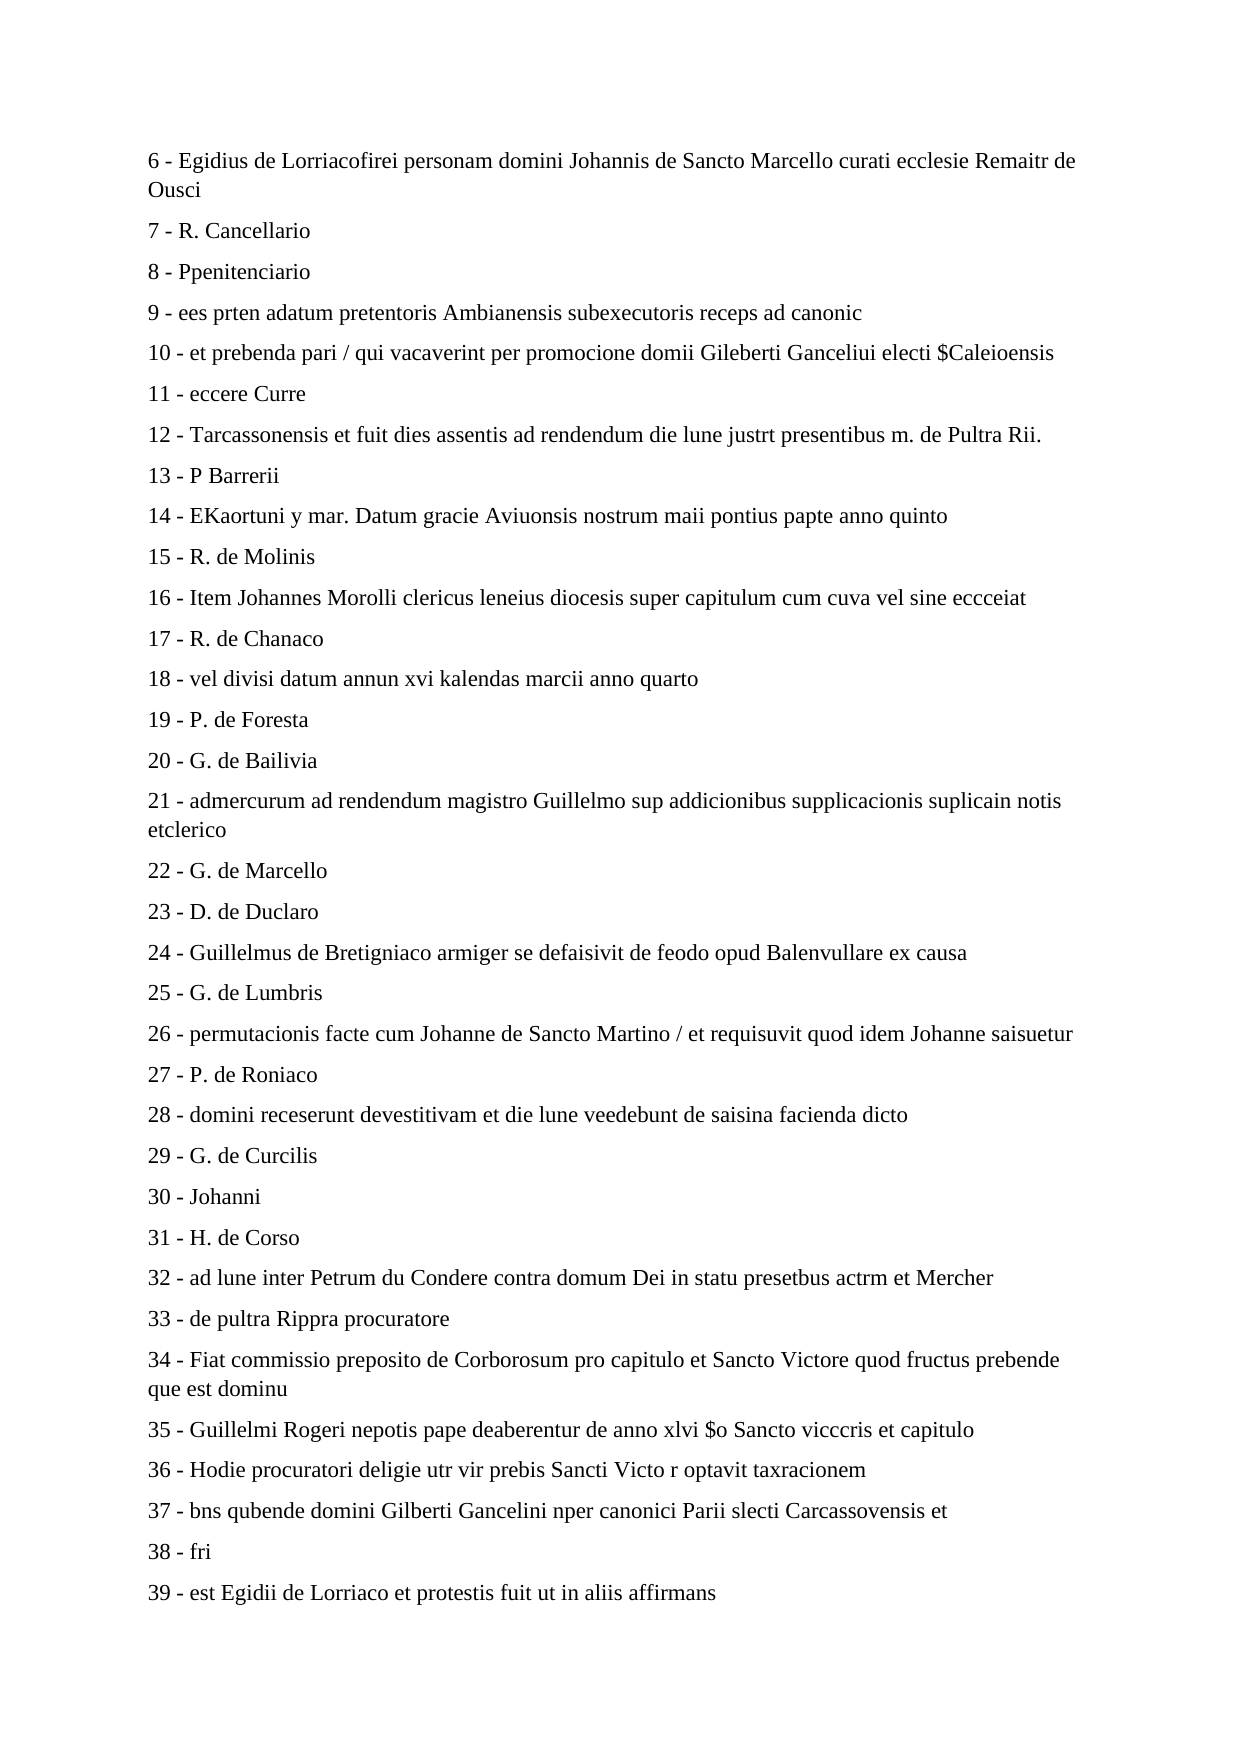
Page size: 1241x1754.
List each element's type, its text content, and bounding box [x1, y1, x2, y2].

text 16 - Item Johannes Morolli clericus leneius diocesis super capitulum cum cuva vel sine eccceiat [148, 584, 1093, 610]
text 29 - G. de Curcilis [148, 1142, 1093, 1169]
text 26 - permutacionis facte cum Johanne de Sancto Martino / et requisuvit quod idem Johanne saisuetur [148, 1020, 1093, 1046]
text 23 - D. de Duclaro [148, 898, 1093, 924]
text 14 - EKaortuni y mar. Datum gracie Aviuonsis nostrum maii pontius papte anno quinto [148, 502, 1093, 529]
text 17 - R. de Chanaco [148, 624, 1093, 651]
text 35 - Guillelmi Rogeri nepotis pape deaberentur de anno xlvi $o Sancto vicccris et capitulo [148, 1416, 1093, 1442]
text 21 - admercurum ad rendendum magistro Guillelmo sup addicionibus supplicacionis suplicain notis etclerico [148, 787, 1093, 843]
text 25 - G. de Lumbris [148, 979, 1093, 1006]
text 31 - H. de Corso [148, 1224, 1093, 1250]
text 19 - P. de Foresta [148, 706, 1093, 732]
text 32 - ad lune inter Petrum du Condere contra domum Dei in statu presetbus actrm et Mercher [148, 1264, 1093, 1291]
text 18 - vel divisi datum annun xvi kalendas marcii anno quarto [148, 665, 1093, 692]
text 20 - G. de Bailivia [148, 747, 1093, 773]
text 10 - et prebenda pari / qui vacaverint per promocione domii Gileberti Ganceliui electi $Caleioensis [148, 339, 1093, 366]
text 9 - ees prten adatum pretentoris Ambianensis subexecutoris receps ad canonic [148, 299, 1093, 325]
text 37 - bns qubende domini Gilberti Gancelini nper canonici Parii slecti Carcassovensis et [148, 1497, 1093, 1523]
text 34 - Fiat commissio preposito de Corborosum pro capitulo et Sancto Victore quod fructus prebende que est dominu [148, 1346, 1093, 1401]
text 38 - fri [148, 1538, 1093, 1564]
text 11 - eccere Curre [148, 380, 1093, 407]
text 33 - de pultra Rippra procuratore [148, 1305, 1093, 1332]
text 6 - Egidius de Lorriacofirei personam domini Johannis de Sancto Marcello curati ecclesie Remaitr de Ousci [148, 148, 1093, 203]
text 27 - P. de Roniaco [148, 1061, 1093, 1087]
text 8 - Ppenitenciario [148, 258, 1093, 284]
text 13 - P Barrerii [148, 462, 1093, 488]
text 15 - R. de Molinis [148, 543, 1093, 569]
text 22 - G. de Marcello [148, 857, 1093, 883]
text 30 - Johanni [148, 1183, 1093, 1209]
text 24 - Guillelmus de Bretigniaco armiger se defaisivit de feodo opud Balenvullare ex causa [148, 939, 1093, 965]
text 7 - R. Cancellario [148, 217, 1093, 244]
text 12 - Tarcassonensis et fuit dies assentis ad rendendum die lune justrt presentibus m. de Pultra Rii. [148, 421, 1093, 447]
text 36 - Hodie procuratori deligie utr vir prebis Sancti Victo r optavit taxracionem [148, 1456, 1093, 1483]
text 39 - est Egidii de Lorriaco et protestis fuit ut in aliis affirmans [148, 1578, 1093, 1605]
text 28 - domini receserunt devestitivam et die lune veedebunt de saisina facienda dicto [148, 1102, 1093, 1128]
